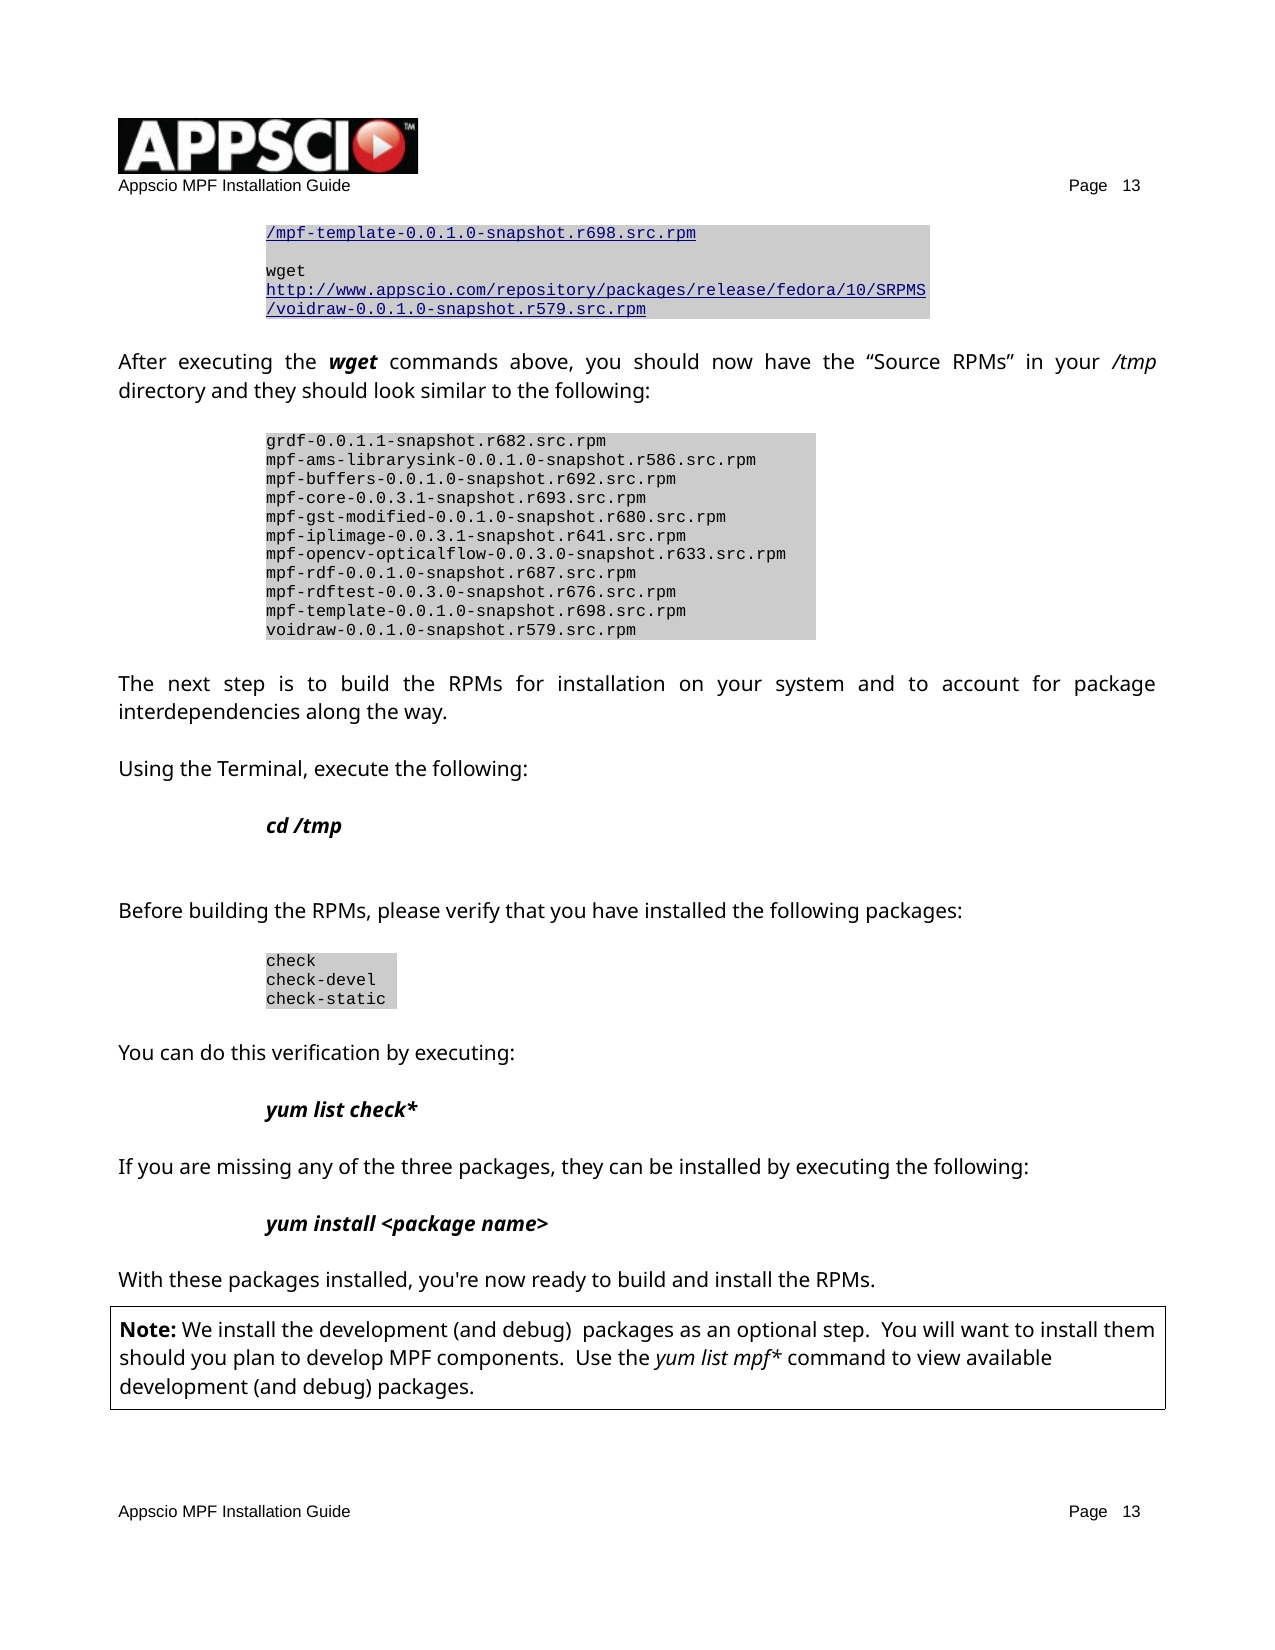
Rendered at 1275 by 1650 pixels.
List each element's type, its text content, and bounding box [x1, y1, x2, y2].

text check-devel [266, 972, 397, 991]
text mpf-template-0.0.1.0-snapshot.r698.src.rpm [266, 602, 816, 621]
text You can do this verification by executing: [118, 1038, 1157, 1066]
text cd /tmp [266, 811, 1157, 839]
text mpf-rdftest-0.0.3.0-snapshot.r676.src.rpm [266, 584, 816, 602]
text check-static [266, 991, 397, 1009]
text mpf-core-0.0.3.1-snapshot.r693.src.rpm [266, 489, 816, 508]
text mpf-iplimage-0.0.3.1-snapshot.r641.src.rpm [266, 527, 816, 546]
text grdf-0.0.1.1-snapshot.r682.src.rpm [266, 433, 816, 452]
text mpf-gst-modified-0.0.1.0-snapshot.r680.src.rpm [266, 508, 816, 527]
text The next step is to build the RPMs for installation on your system and to account for package interdependencies along the way. [118, 669, 1157, 726]
text If you are missing any of the three packages, they can be installed by executing the following: [118, 1152, 1157, 1180]
text voidraw-0.0.1.0-snapshot.r579.src.rpm [266, 621, 816, 640]
text mpf-opencv-opticalflow-0.0.3.0-snapshot.r633.src.rpm [266, 546, 816, 565]
text Using the Terminal, execute the following: [118, 754, 1157, 782]
picture [118, 118, 419, 174]
text Before building the RPMs, please verify that you have installed the following packages: [118, 896, 1157, 924]
text /mpf-template-0.0.1.0-snapshot.r698.src.rpm [266, 225, 930, 244]
text After executing the wget commands above, you should now have the “Source RPMs” in your /tmp directory and they should look similar to the following: [118, 347, 1157, 404]
text Note: We install the development (and debug) packages as an optional step. You will want to install them should you plan to develop MPF components. Use the yum list mpf* command to view available development (and debug) packages. [119, 1315, 1156, 1400]
text wget http://www.appscio.com/repository/packages/release/fedora/10/SRPMS/voidraw-0.0.1.0-snapshot.r579.src.rpm [266, 262, 930, 319]
text mpf-rdf-0.0.1.0-snapshot.r687.src.rpm [266, 565, 816, 584]
text yum list check* [118, 1095, 1157, 1123]
text With these packages installed, you're now ready to build and install the RPMs. [118, 1266, 1157, 1294]
text check [266, 953, 397, 972]
text mpf-buffers-0.0.1.0-snapshot.r692.src.rpm [266, 471, 816, 489]
text mpf-ams-librarysink-0.0.1.0-snapshot.r586.src.rpm [266, 452, 816, 471]
text yum install <package name> [118, 1209, 1157, 1237]
